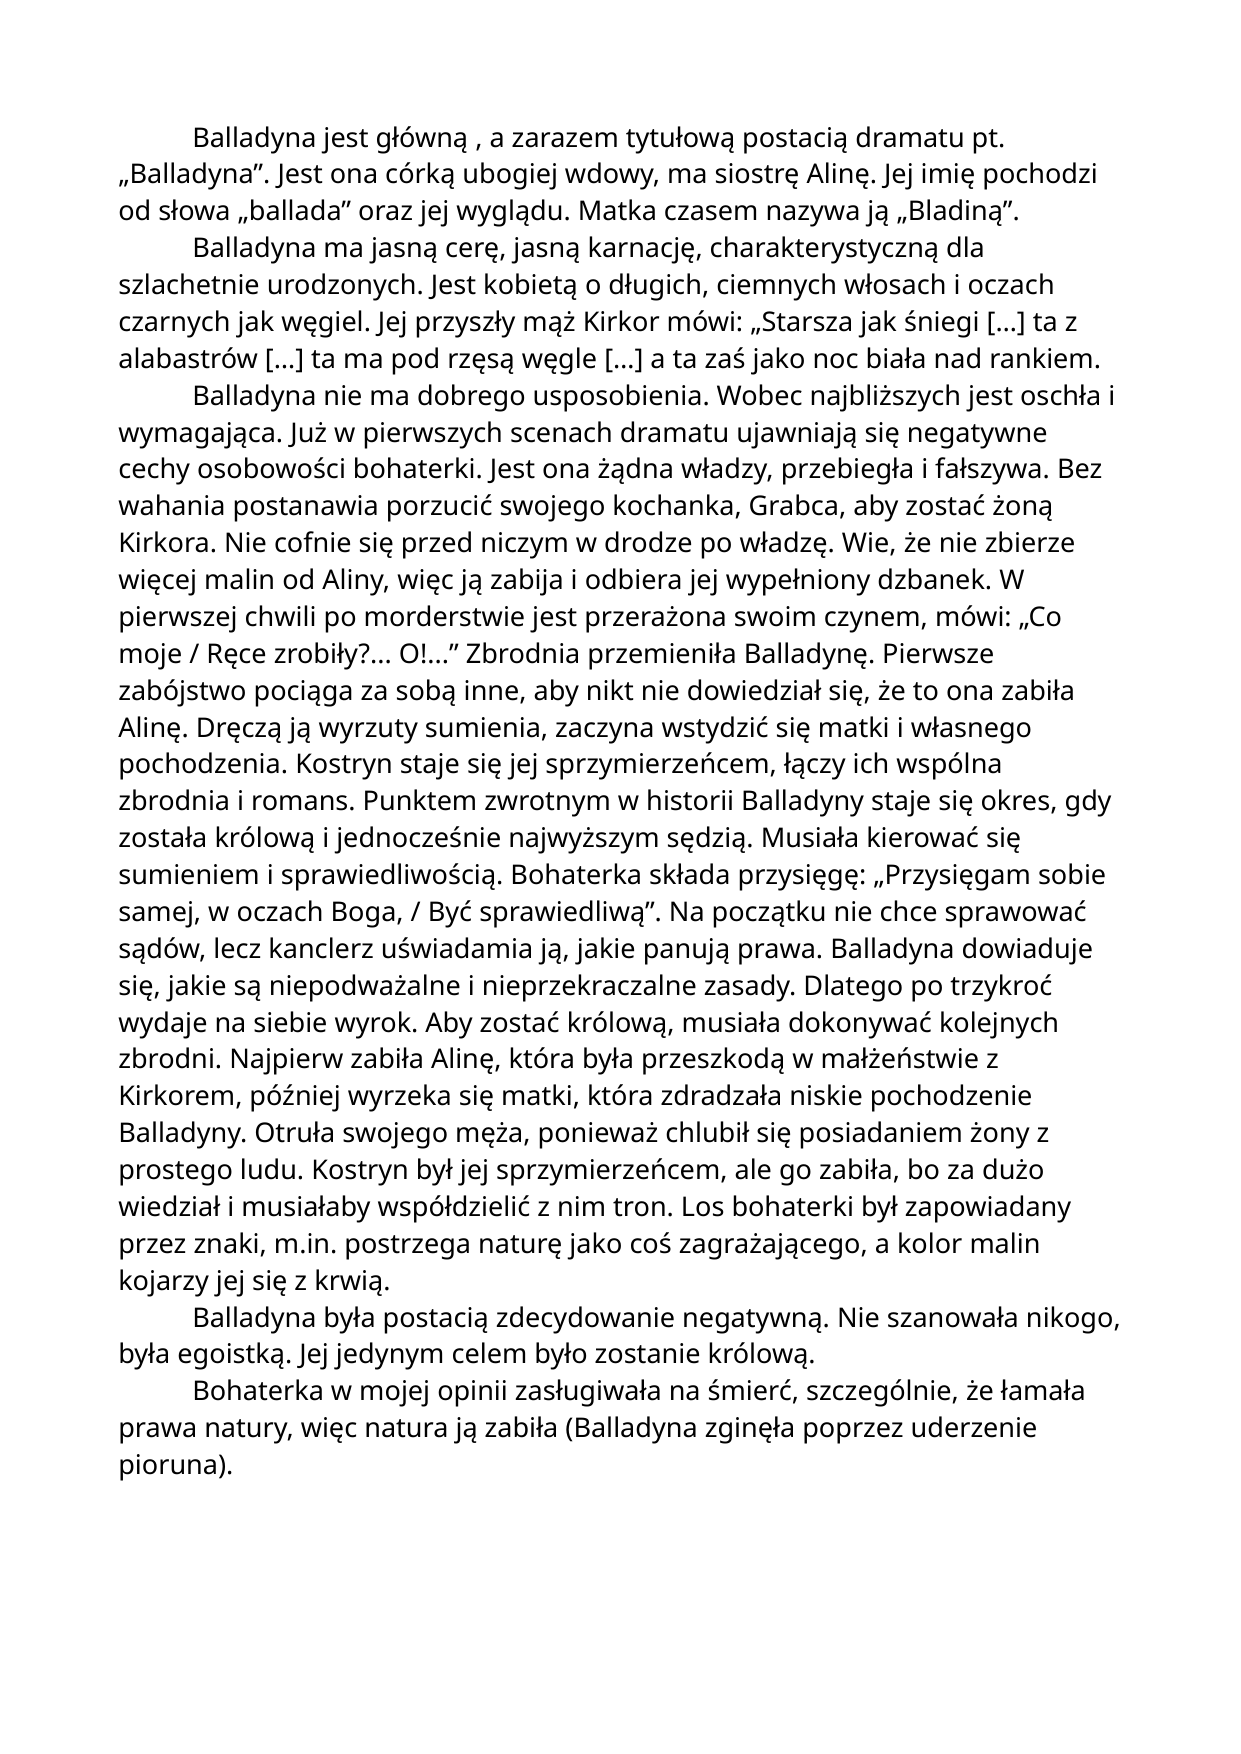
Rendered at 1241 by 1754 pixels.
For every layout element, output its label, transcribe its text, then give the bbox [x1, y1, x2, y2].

text Balladyna nie ma dobrego usposobienia. Wobec najbliższych jest oschła i wymagająca. Już w pierwszych scenach dramatu ujawniają się negatywne cechy osobowości bohaterki. Jest ona żądna władzy, przebiegła i fałszywa. Bez wahania postanawia porzucić swojego kochanka, Grabca, aby zostać żoną Kirkora. Nie cofnie się przed niczym w drodze po władzę. Wie, że nie zbierze więcej malin od Aliny, więc ją zabija i odbiera jej wypełniony dzbanek. W pierwszej chwili po morderstwie jest przerażona swoim czynem, mówi: „Co moje / Ręce zrobiły?... O!...” Zbrodnia przemieniła Balladynę. Pierwsze zabójstwo pociąga za sobą inne, aby nikt nie dowiedział się, że to ona zabiła Alinę. Dręczą ją wyrzuty sumienia, zaczyna wstydzić się matki i własnego pochodzenia. Kostryn staje się jej sprzymierzeńcem, łączy ich wspólna zbrodnia i romans. Punktem zwrotnym w historii Balladyny staje się okres, gdy została królową i jednocześnie najwyższym sędzią. Musiała kierować się sumieniem i sprawiedliwością. Bohaterka składa przysięgę: „Przysięgam sobie samej, w oczach Boga, / Być sprawiedliwą”. Na początku nie chce sprawować sądów, lecz kanclerz uświadamia ją, jakie panują prawa. Balladyna dowiaduje się, jakie są niepodważalne i nieprzekraczalne zasady. Dlatego po trzykroć wydaje na siebie wyrok. Aby zostać królową, musiała dokonywać kolejnych zbrodni. Najpierw zabiła Alinę, która była przeszkodą w małżeństwie z Kirkorem, później wyrzeka się matki, która zdradzała niskie pochodzenie Balladyny. Otruła swojego męża, ponieważ chlubił się posiadaniem żony z prostego ludu. Kostryn był jej sprzymierzeńcem, ale go zabiła, bo za dużo wiedział i musiałaby współdzielić z nim tron. Los bohaterki był zapowiadany przez znaki, m.in. postrzega naturę jako coś zagrażającego, a kolor malin kojarzy jej się z krwią. [118, 376, 1122, 1298]
text Balladyna ma jasną cerę, jasną karnację, charakterystyczną dla szlachetnie urodzonych. Jest kobietą o długich, ciemnych włosach i oczach czarnych jak węgiel. Jej przyszły mąż Kirkor mówi: „Starsza jak śniegi […] ta z alabastrów […] ta ma pod rzęsą węgle […] a ta zaś jako noc biała nad rankiem. [118, 229, 1122, 376]
text Balladyna była postacią zdecydowanie negatywną. Nie szanowała nikogo, była egoistką. Jej jedynym celem było zostanie królową. [118, 1298, 1122, 1372]
text Balladyna jest główną , a zarazem tytułową postacią dramatu pt. „Balladyna”. Jest ona córką ubogiej wdowy, ma siostrę Alinę. Jej imię pochodzi od słowa „ballada” oraz jej wyglądu. Matka czasem nazywa ją „Bladiną”. [118, 118, 1122, 229]
text Bohaterka w mojej opinii zasługiwała na śmierć, szczególnie, że łamała prawa natury, więc natura ją zabiła (Balladyna zginęła poprzez uderzenie pioruna). [118, 1372, 1122, 1482]
